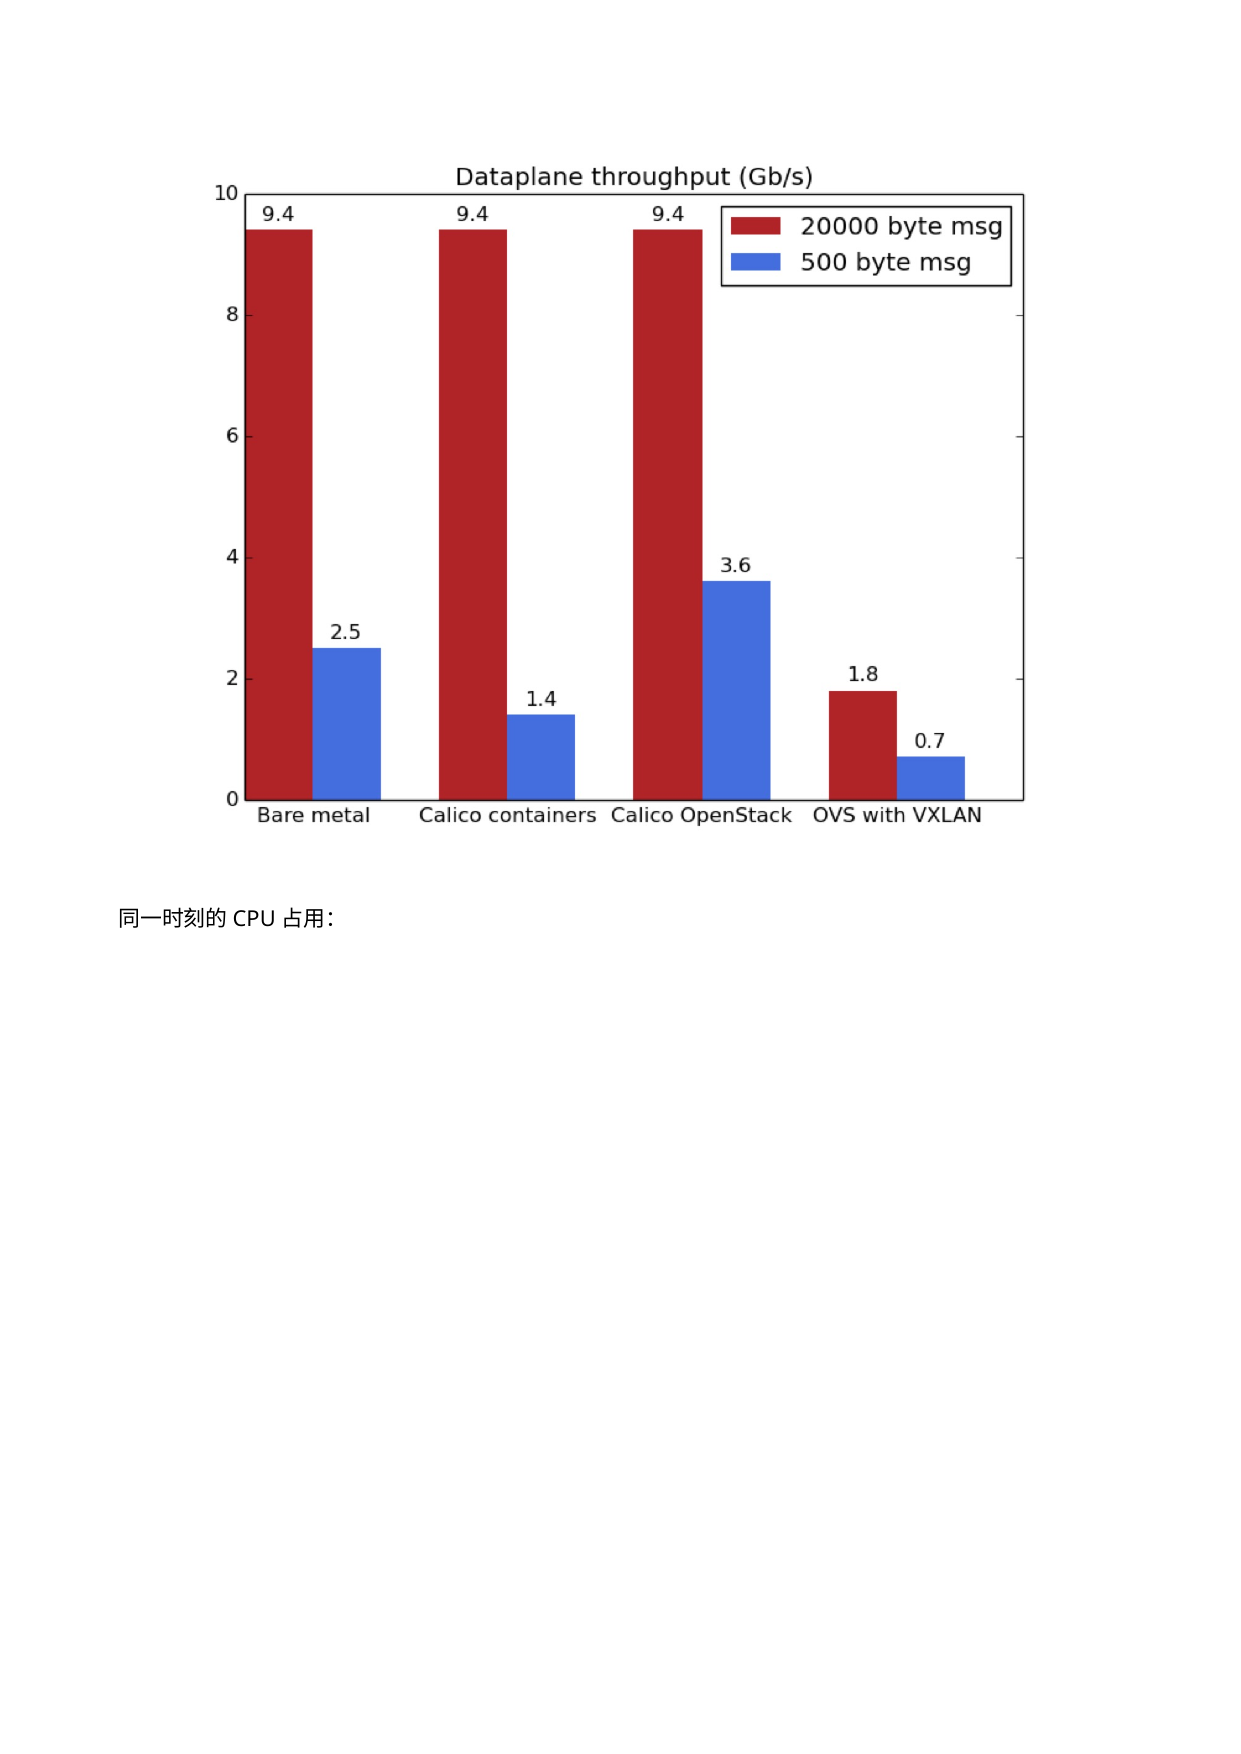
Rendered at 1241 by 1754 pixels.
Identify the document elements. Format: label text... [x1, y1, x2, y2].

picture [118, 118, 1123, 875]
text 同一时刻的 CPU 占用： [118, 898, 1122, 933]
